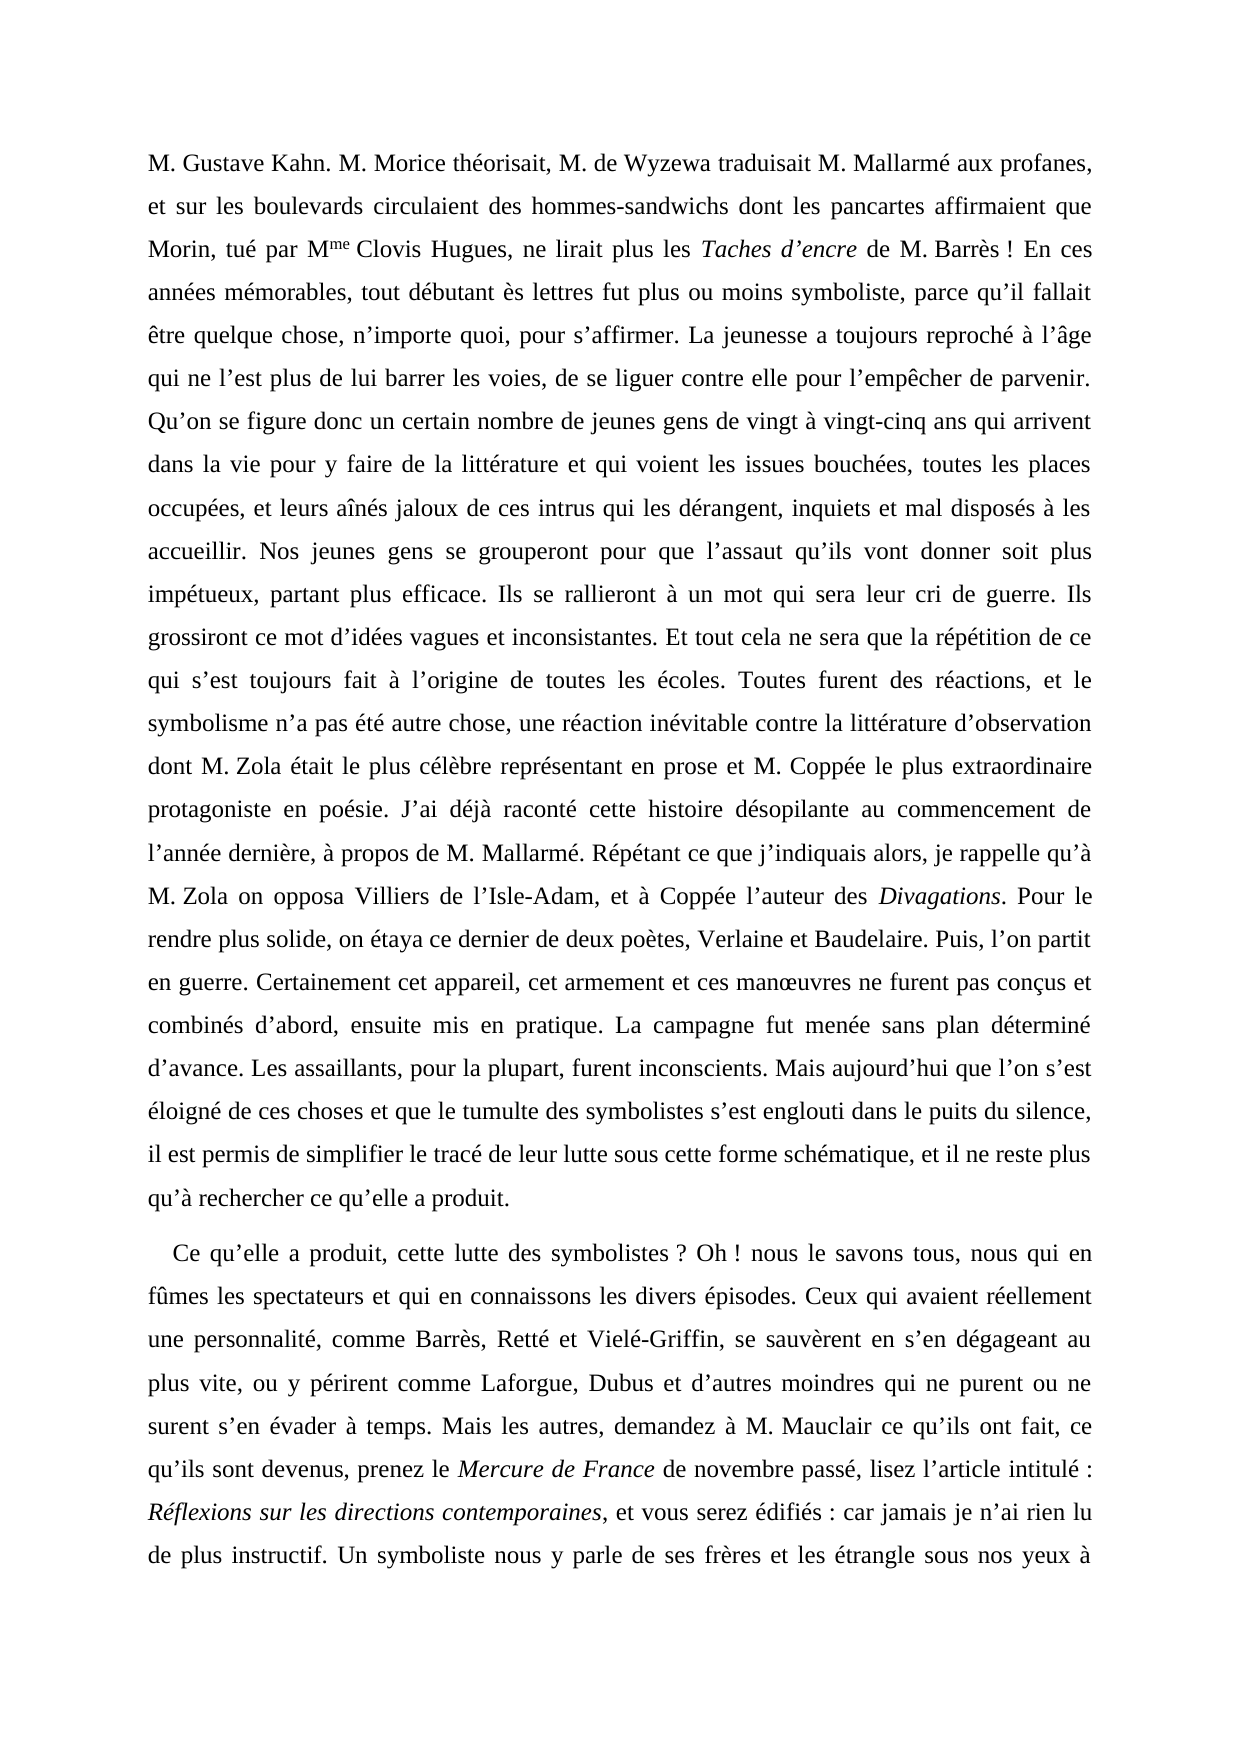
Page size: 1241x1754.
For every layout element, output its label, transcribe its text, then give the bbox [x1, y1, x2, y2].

text Ce qu’elle a produit, cette lutte des symbolistes ? Oh ! nous le savons tous, nous qui en fûmes les spectateurs et qui en connaissons les divers épisodes. Ceux qui avaient réellement une personnalité, comme Barrès, Retté et Vielé-Griffin, se sauvèrent en s’en dégageant au plus vite, ou y périrent comme Laforgue, Dubus et d’autres moindres qui ne purent ou ne surent s’en évader à temps. Mais les autres, demandez à M. Mauclair ce qu’ils ont fait, ce qu’ils sont devenus, prenez le Mercure de France de novembre passé, lisez l’article intitulé : Réflexions sur les directions contemporaines, et vous serez édifiés : car jamais je n’ai rien lu de plus instructif. Un symboliste nous y parle de ses frères et les étrangle sous nos yeux à [148, 1238, 1093, 1569]
text M. Gustave Kahn. M. Morice théorisait, M. de Wyzewa traduisait M. Mallarmé aux profanes, et sur les boulevards circulaient des hommes-sandwichs dont les pancartes affirmaient que Morin, tué par Mme Clovis Hugues, ne lirait plus les Taches d’encre de M. Barrès ! En ces années mémorables, tout débutant ès lettres fut plus ou moins symboliste, parce qu’il fallait être quelque chose, n’importe quoi, pour s’affirmer. La jeunesse a toujours reproché à l’âge qui ne l’est plus de lui barrer les voies, de se liguer contre elle pour l’empêcher de parvenir. Qu’on se figure donc un certain nombre de jeunes gens de vingt à vingt-cinq ans qui arrivent dans la vie pour y faire de la littérature et qui voient les issues bouchées, toutes les places occupées, et leurs aînés jaloux de ces intrus qui les dérangent, inquiets et mal disposés à les accueillir. Nos jeunes gens se grouperont pour que l’assaut qu’ils vont donner soit plus impétueux, partant plus efficace. Ils se rallieront à un mot qui sera leur cri de guerre. Ils grossiront ce mot d’idées vagues et inconsistantes. Et tout cela ne sera que la répétition de ce qui s’est toujours fait à l’origine de toutes les écoles. Toutes furent des réactions, et le symbolisme n’a pas été autre chose, une réaction inévitable contre la littérature d’observation dont M. Zola était le plus célèbre représentant en prose et M. Coppée le plus extraordinaire protagoniste en poésie. J’ai déjà raconté cette histoire désopilante au commencement de l’année dernière, à propos de M. Mallarmé. Répétant ce que j’indiquais alors, je rappelle qu’à M. Zola on opposa Villiers de l’Isle-Adam, et à Coppée l’auteur des Divagations. Pour le rendre plus solide, on étaya ce dernier de deux poètes, Verlaine et Baudelaire. Puis, l’on partit en guerre. Certainement cet appareil, cet armement et ces manœuvres ne furent pas conçus et combinés d’abord, ensuite mis en pratique. La campagne fut menée sans plan déterminé d’avance. Les assaillants, pour la plupart, furent inconscients. Mais aujourd’hui que l’on s’est éloigné de ces choses et que le tumulte des symbolistes s’est englouti dans le puits du silence, il est permis de simplifier le tracé de leur lutte sous cette forme schématique, et il ne reste plus qu’à rechercher ce qu’elle a produit. [148, 148, 1093, 1211]
